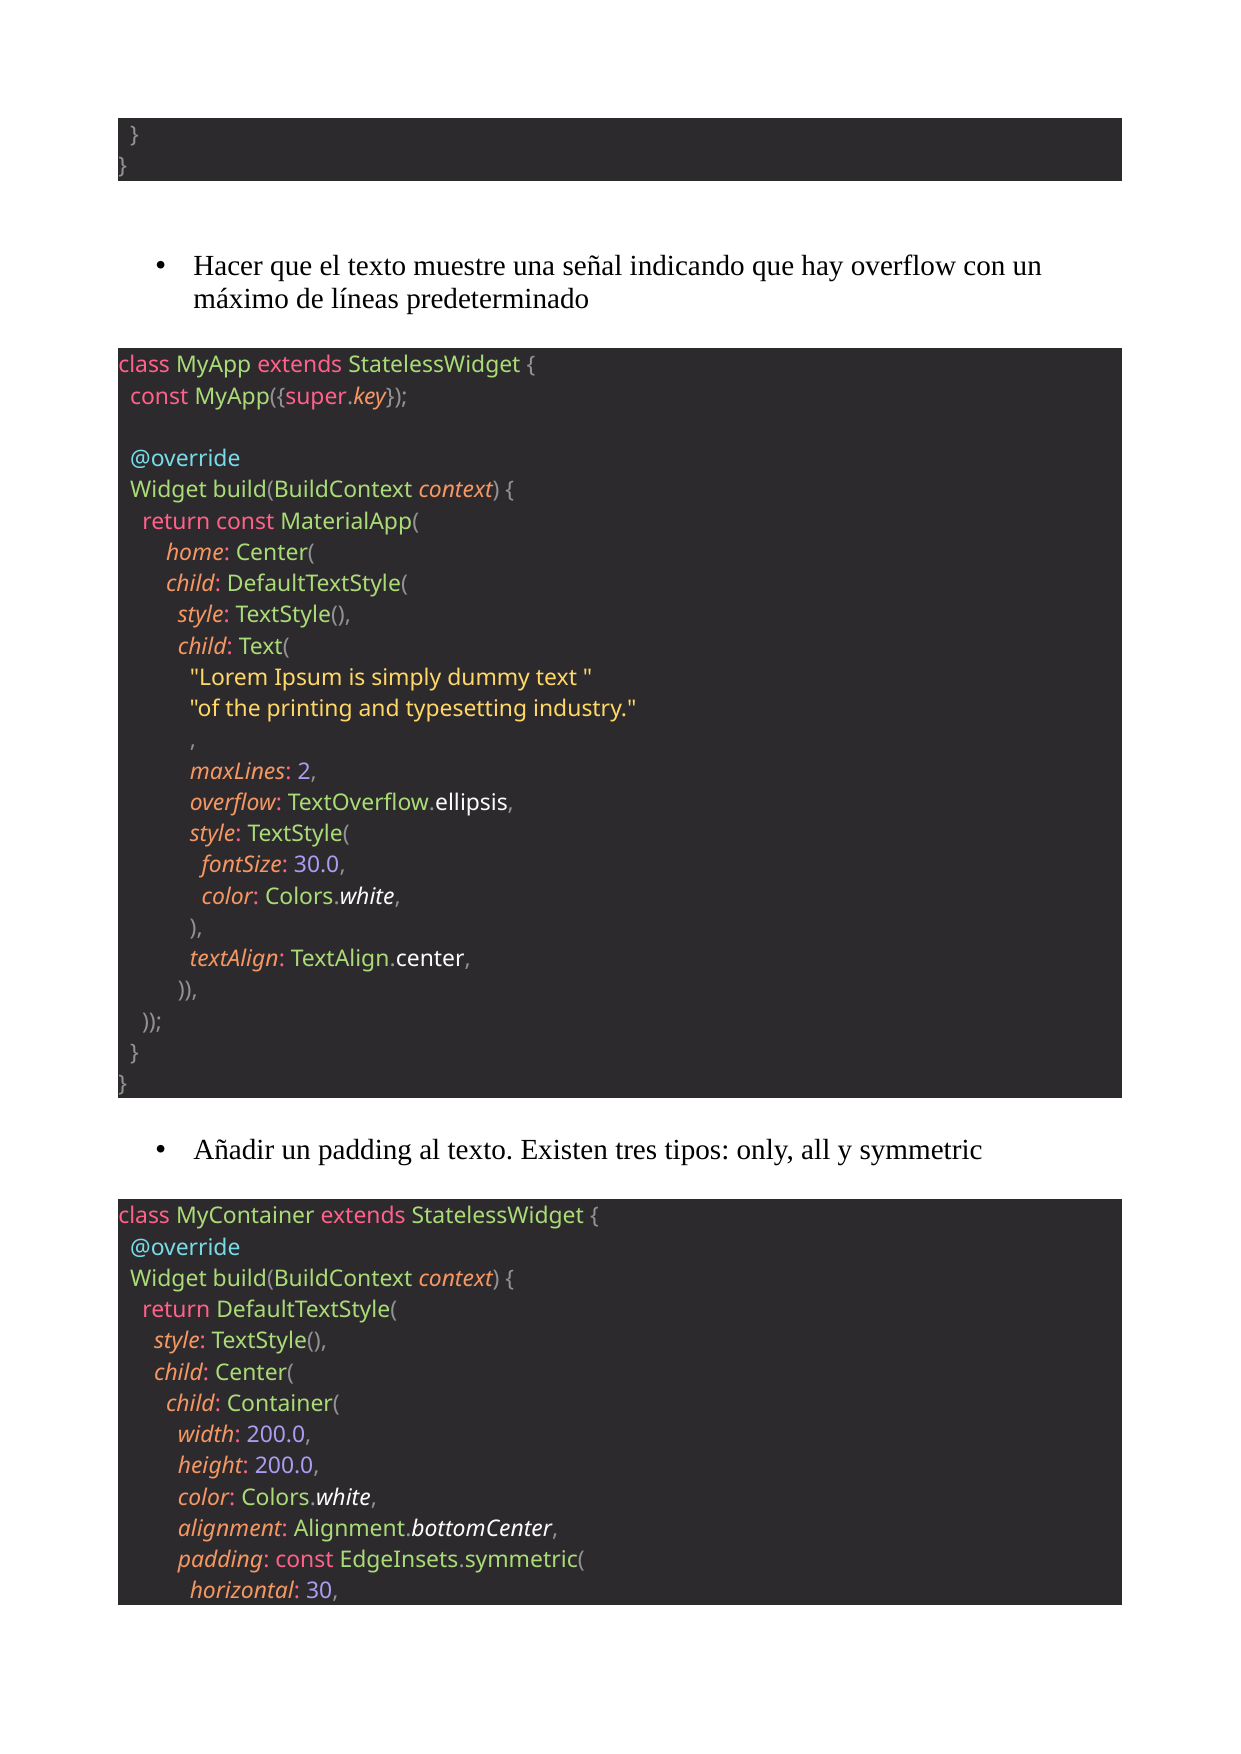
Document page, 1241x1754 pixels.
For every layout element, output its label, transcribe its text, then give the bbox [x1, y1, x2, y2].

text class MyApp extends StatelessWidget { const MyApp({super.key}); @override Widget build(BuildContext context) { return const MaterialApp( home: Center( child: DefaultTextStyle( style: TextStyle(), child: Text( "Lorem Ipsum is simply dummy text " "of the printing and typesetting industry." , maxLines: 2, overflow: TextOverflow.ellipsis, style: TextStyle( fontSize: 30.0, color: Colors.white, ), textAlign: TextAlign.center, )), )); } } [118, 348, 1122, 1098]
text class MyContainer extends StatelessWidget { @override Widget build(BuildContext context) { return DefaultTextStyle( style: TextStyle(), child: Center( child: Container( width: 200.0, height: 200.0, color: Colors.white, alignment: Alignment.bottomCenter, padding: const EdgeInsets.symmetric( horizontal: 30, [118, 1199, 1122, 1605]
list Añadir un padding al texto. Existen tres tipos: only, all y symmetric [156, 1132, 1122, 1166]
text } } [118, 118, 1122, 181]
list Hacer que el texto muestre una señal indicando que hay overflow con un máximo de líneas predeterminado [156, 248, 1122, 315]
